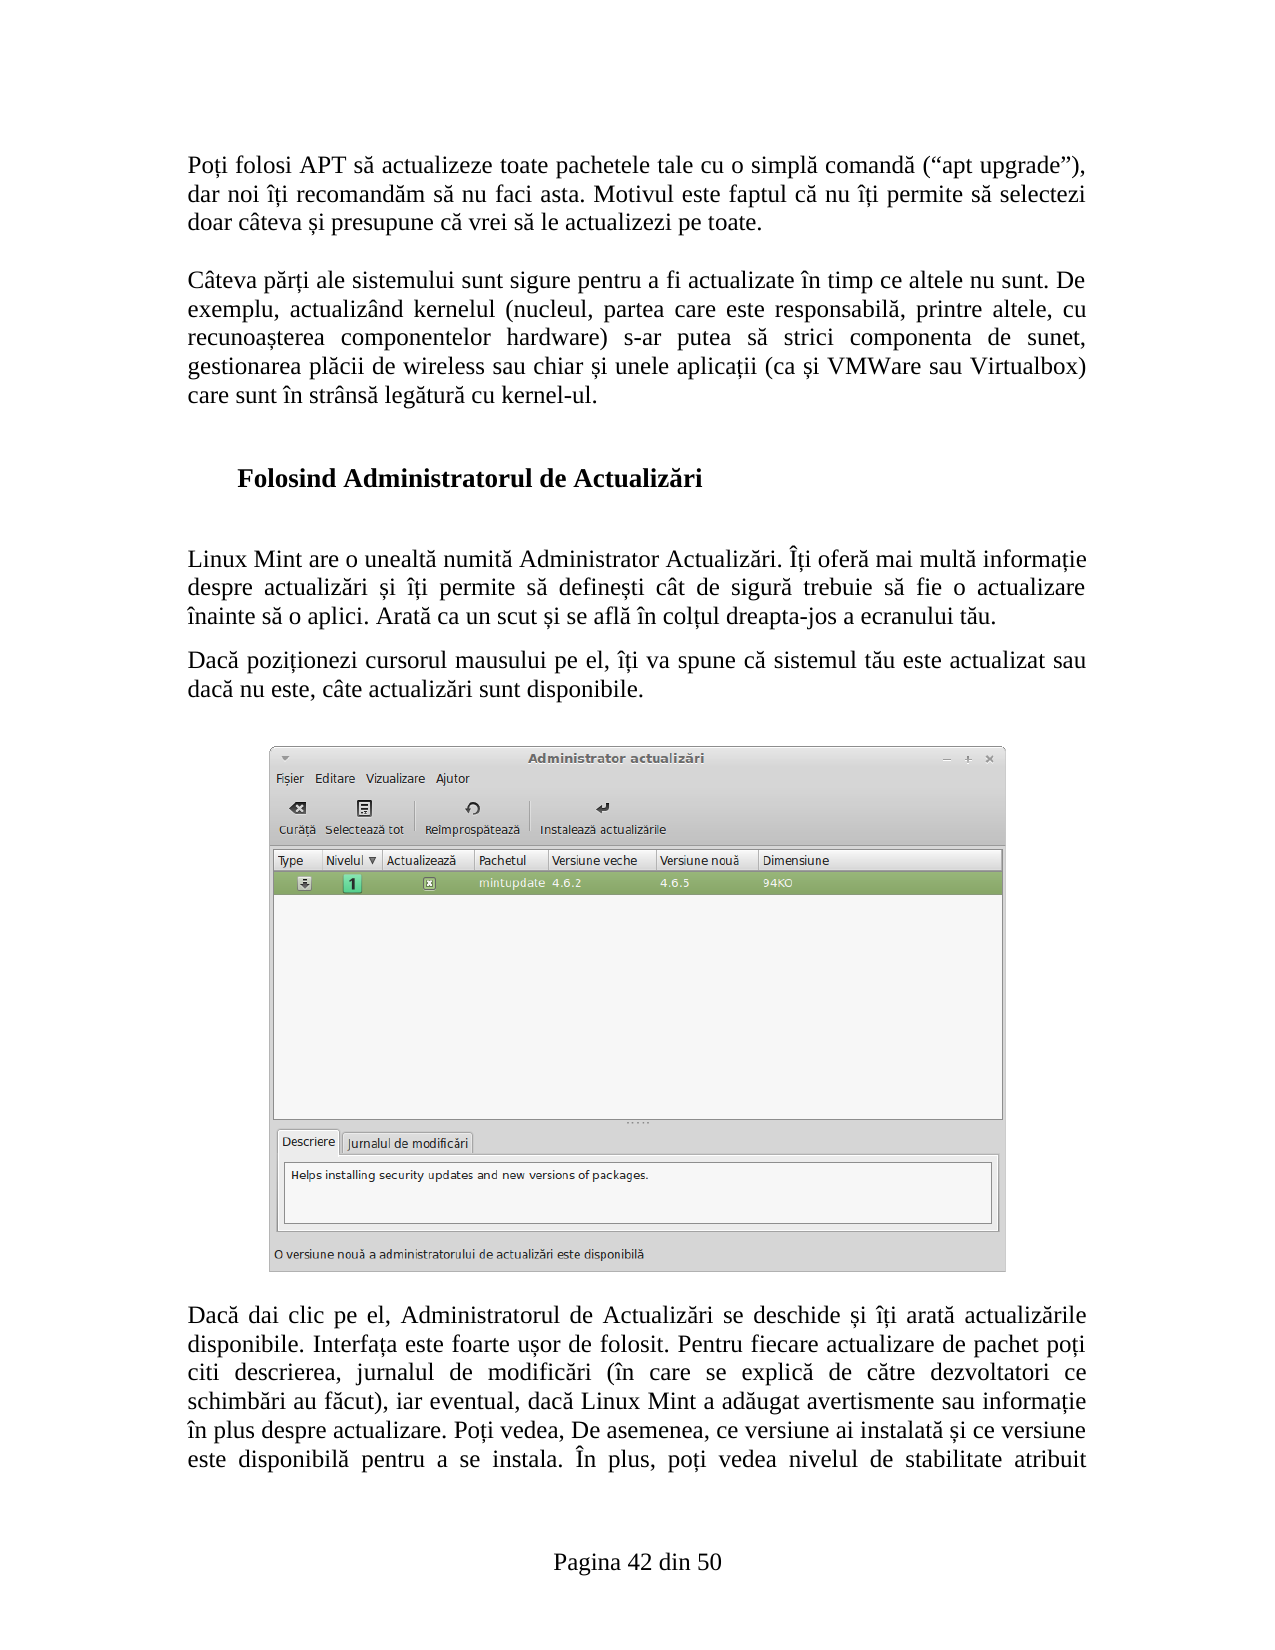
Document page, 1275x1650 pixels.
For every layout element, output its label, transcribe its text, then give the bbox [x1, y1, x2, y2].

text Dacă dai clic pe el, Administratorul de Actualizări se deschide și îți arată actualizările disponibile. Interfața este foarte ușor de folosit. Pentru fiecare actualizare de pachet poți citi descrierea, jurnalul de modificări (în care se explică de către dezvoltatori ce schimbări au făcut), iar eventual, dacă Linux Mint a adăugat avertismente sau informație în plus despre actualizare. Poți vedea, De asemenea, ce versiune ai instalată și ce versiune este disponibilă pentru a se instala. În plus, poți vedea nivelul de stabilitate atribuit [187, 1300, 1087, 1472]
subtitle Folosind Administratorul de Actualizări [187, 462, 1087, 494]
picture [269, 746, 1006, 1272]
text Câteva părți ale sistemului sunt sigure pentru a fi actualizate în timp ce altele nu sunt. De exemplu, actualizând kernelul (nucleul, partea care este responsabilă, printre altele, cu recunoașterea componentelor hardware) s-ar putea să strici componenta de sunet, gestionarea plăcii de wireless sau chiar și unele aplicații (ca și VMWare sau Virtualbox) care sunt în strânsă legătură cu kernel-ul. [187, 265, 1087, 409]
text Poți folosi APT să actualizeze toate pachetele tale cu o simplă comandă (“apt upgrade”), dar noi îți recomandăm să nu faci asta. Motivul este faptul că nu îți permite să selectezi doar câteva și presupune că vrei să le actualizezi pe toate. [187, 150, 1087, 236]
list Linux Mint are o unealtă numită Administrator Actualizări. Îți oferă mai multă informație despre actualizări și îți permite să definești cât de sigură trebuie să fie o actualizare înainte să o aplici. Arată ca un scut și se află în colțul dreapta-jos a ecranului tău. [187, 544, 1087, 630]
list Dacă poziționezi cursorul mausului pe el, îți va spune că sistemul tău este actualizat sau dacă nu este, câte actualizări sunt disponibile. [187, 645, 1087, 702]
